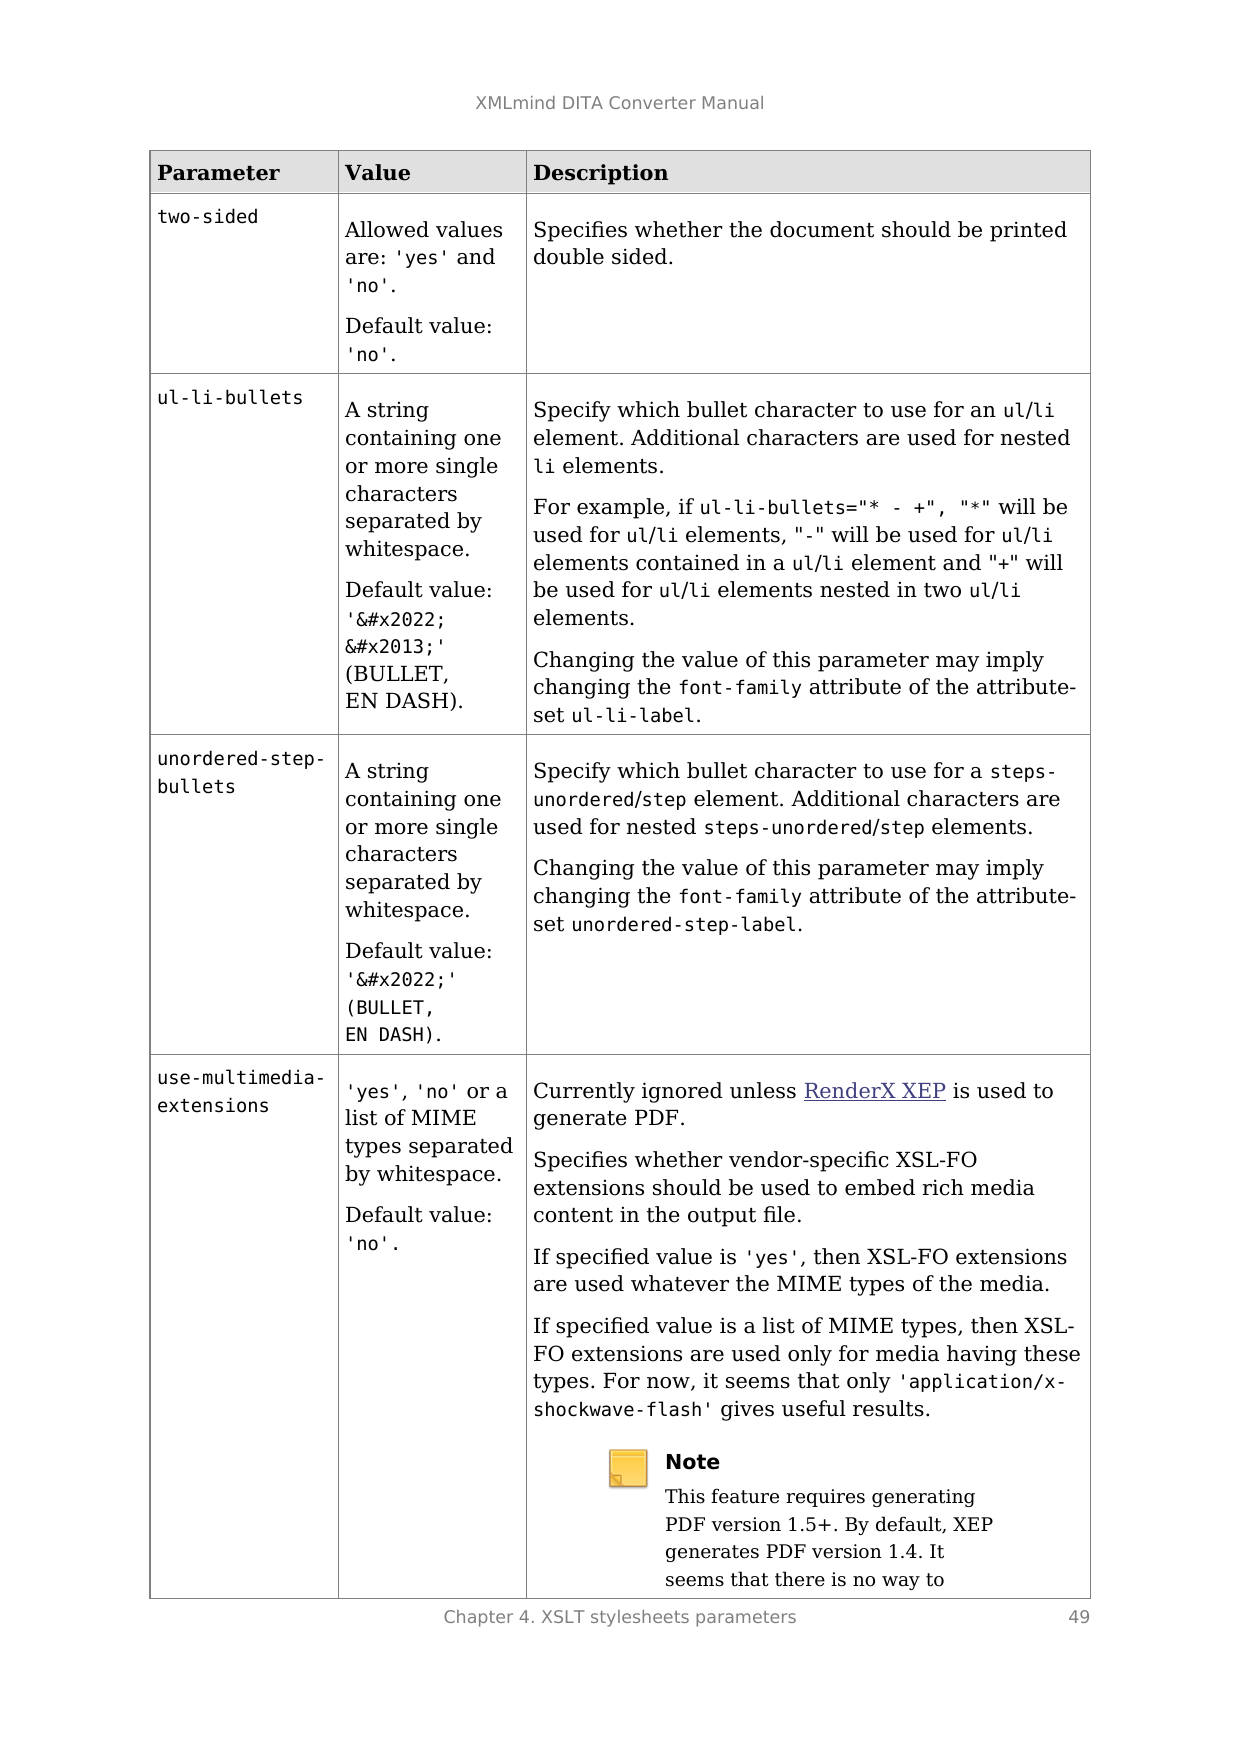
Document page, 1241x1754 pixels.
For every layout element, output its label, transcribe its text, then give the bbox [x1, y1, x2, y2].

table_cell Specify which bullet character to use for a steps-unordered/step element. Additional characters are used for nested steps-unordered/step elements. Changing the value of this parameter may imply changing the font-family attribute of the attribute-set unordered-step-label. [527, 735, 1090, 1053]
table_header [608, 1449, 665, 1591]
table_cell unordered-step-bullets [151, 735, 338, 1053]
table_cell Specifies whether the document should be printed double sided. [527, 194, 1090, 373]
table_header Description [527, 151, 1090, 192]
picture [607, 1448, 650, 1491]
table_header Parameter [151, 151, 338, 192]
table_header Note This feature requires generating PDF version 1.5+. By default, XEP generates PDF version 1.4. It seems that there is no way to [665, 1449, 1008, 1591]
table_cell ul-li-bullets [151, 374, 338, 734]
table_cell Currently ignored unless RenderX XEP is used to generate PDF. Specifies whether vendor-specific XSL-FO extensions should be used to embed rich media content in the output file. If specified value is 'yes', then XSL-FO extensions are used whatever the MIME types of the media. If specified value is a list of MIME types, then XSL-FO extensions are used only for media having these types. For now, it seems that only 'application/x-shockwave-flash' gives useful results. [527, 1055, 1090, 1598]
table_cell Specify which bullet character to use for an ul/li element. Additional characters are used for nested li elements. For example, if ul-li-bullets="* - +", "*" will be used for ul/li elements, "-" will be used for ul/li elements contained in a ul/li element and "+" will be used for ul/li elements nested in two ul/li elements. Changing the value of this parameter may imply changing the font-family attribute of the attribute-set ul-li-label. [527, 374, 1090, 734]
table_header Value [339, 151, 526, 192]
table_cell Allowed values are: 'yes' and 'no'. Default value: 'no'. [339, 194, 526, 373]
table_cell 'yes', 'no' or a list of MIME types separated by whitespace. Default value: 'no'. [339, 1055, 526, 1598]
table_cell A string containing one or more single characters separated by whitespace. Default value: '&#x2022; &#x2013;' (BULLET, EN DASH). [339, 374, 526, 734]
table_cell two-sided [151, 194, 338, 373]
table_cell use-multimedia-extensions [151, 1055, 338, 1598]
table_cell A string containing one or more single characters separated by whitespace. Default value: '&#x2022;' (BULLET, EN DASH). [339, 735, 526, 1053]
